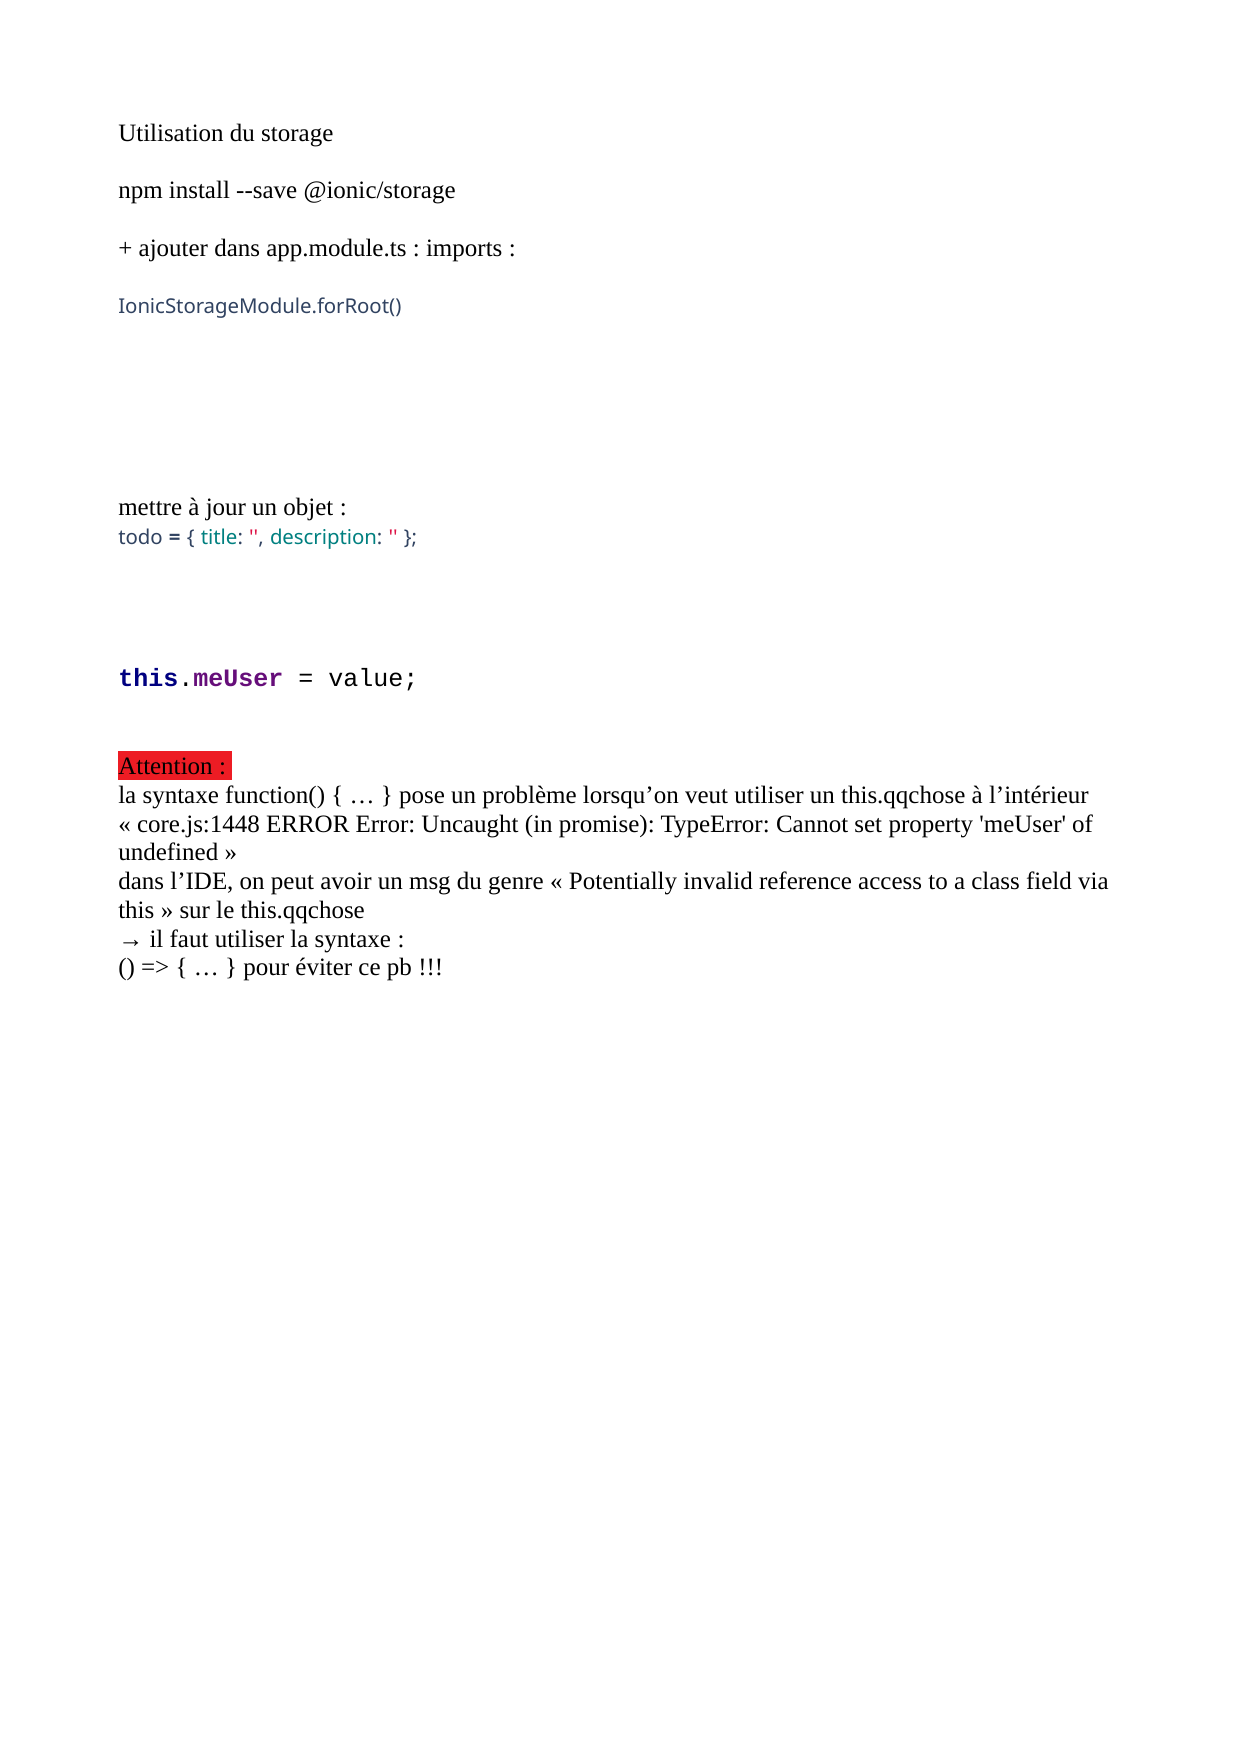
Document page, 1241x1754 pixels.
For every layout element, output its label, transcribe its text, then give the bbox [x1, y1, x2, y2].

text dans l’IDE, on peut avoir un msg du genre « Potentially invalid reference access to a class field via this » sur le this.qqchose [118, 866, 1122, 924]
text todo = { title: '', description: '' }; [118, 521, 1122, 550]
text → il faut utiliser la syntaxe : [118, 924, 1122, 952]
text npm install --save @ionic/storage [118, 176, 1122, 204]
text « core.js:1448 ERROR Error: Uncaught (in promise): TypeError: Cannot set property 'meUser' of undefined » [118, 809, 1122, 866]
text la syntaxe function() { … } pose un problème lorsqu’on veut utiliser un this.qqchose à l’intérieur [118, 780, 1122, 809]
text Utilisation du storage [118, 118, 1122, 147]
text + ajouter dans app.module.ts : imports : [118, 233, 1122, 262]
text () => { … } pour éviter ce pb !!! [118, 952, 1122, 981]
text IonicStorageModule.forRoot() [118, 291, 1122, 320]
text this.meUser = value; [118, 665, 1122, 694]
text Attention : [118, 751, 1122, 780]
text mettre à jour un objet : [118, 492, 1122, 521]
